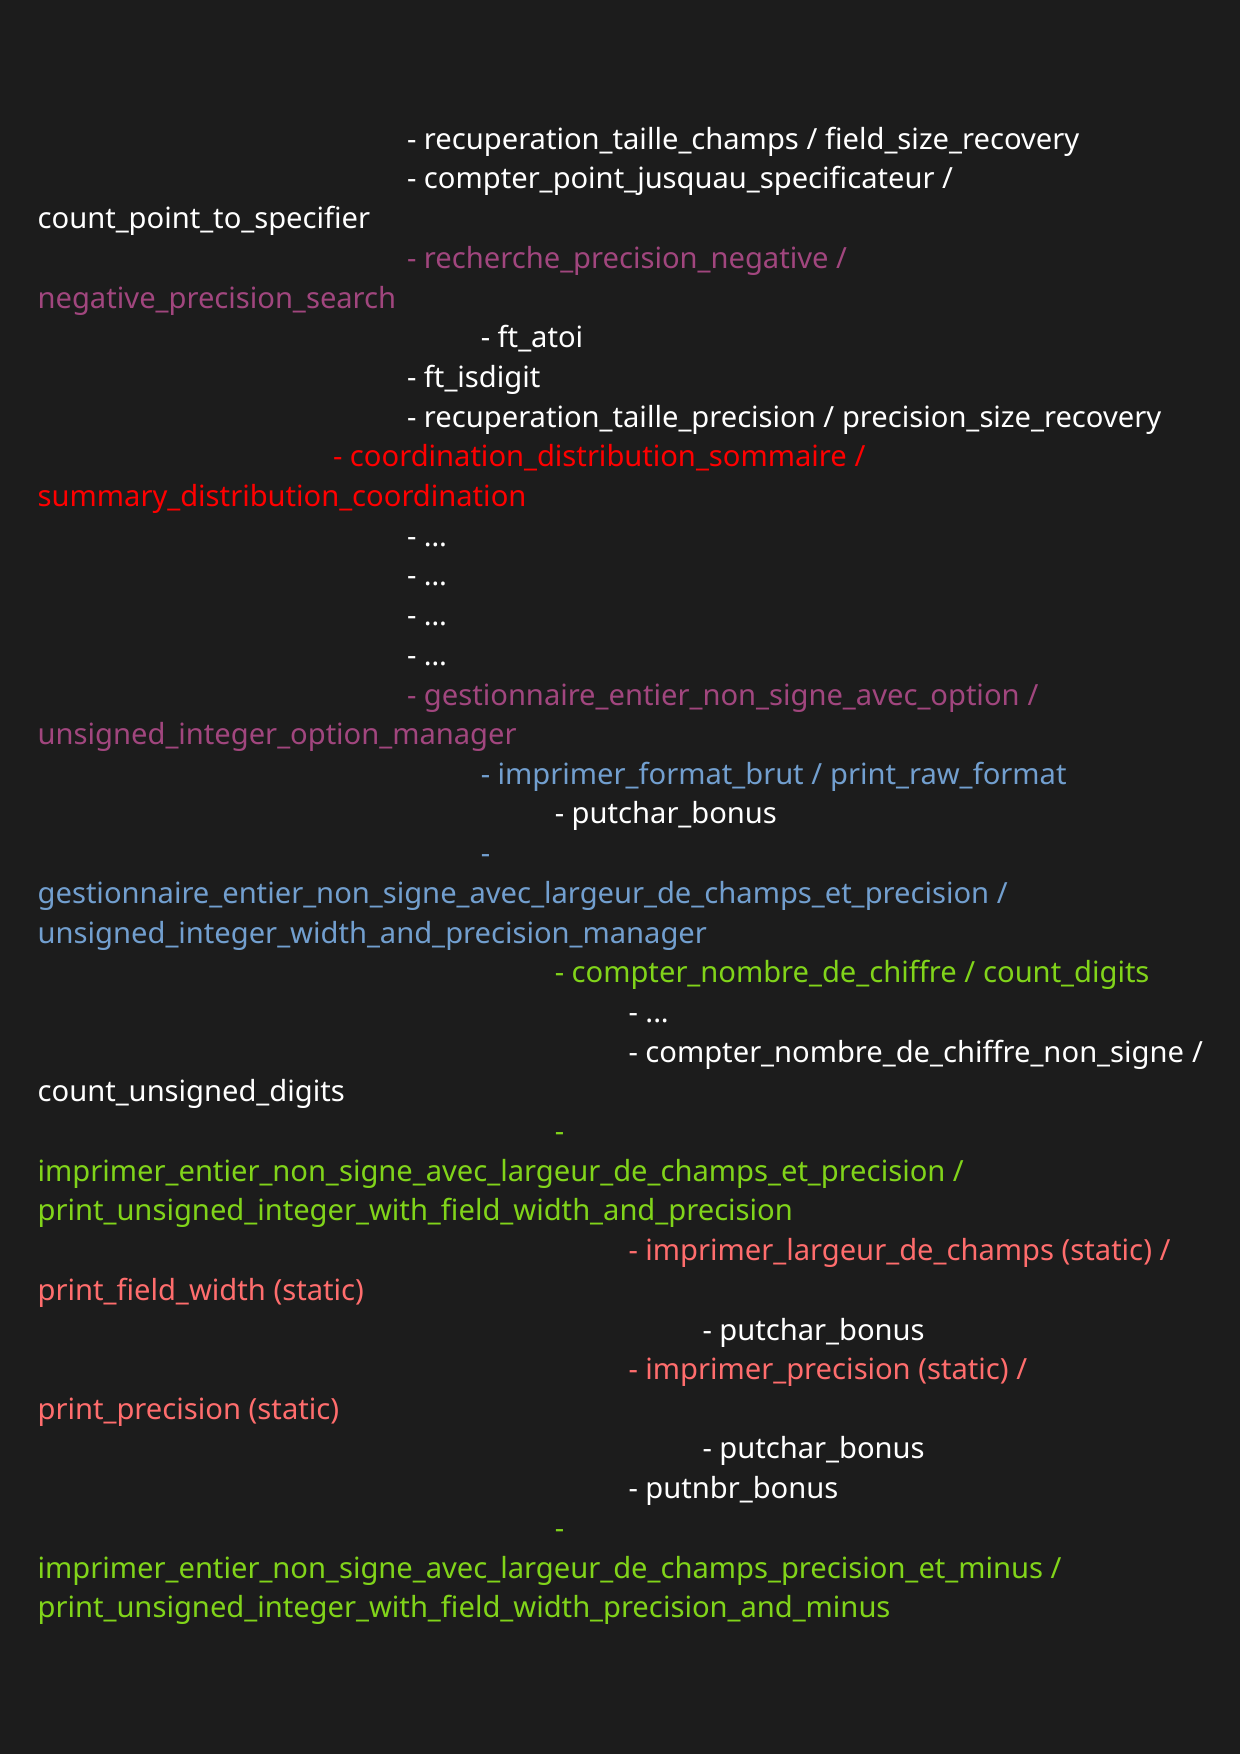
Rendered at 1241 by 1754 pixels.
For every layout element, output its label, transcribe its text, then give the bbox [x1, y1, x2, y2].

text - putchar_bonus [37, 1428, 1212, 1467]
text - gestionnaire_entier_non_signe_avec_option / unsigned_integer_option_manager [37, 674, 1212, 753]
text - ft_isdigit [37, 356, 1212, 396]
text - compter_nombre_de_chiffre / count_digits [37, 952, 1212, 991]
text - recuperation_taille_champs / field_size_recovery [37, 118, 1212, 158]
text -imprimer_entier_non_signe_avec_largeur_de_champs_et_precision / print_unsigned_integer_with_field_width_and_precision [37, 1110, 1212, 1229]
text - coordination_distribution_sommaire / summary_distribution_coordination [37, 436, 1212, 515]
text - ... [37, 991, 1212, 1031]
text - compter_nombre_de_chiffre_non_signe / count_unsigned_digits [37, 1031, 1212, 1110]
text - gestionnaire_entier_non_signe_avec_largeur_de_champs_et_precision / unsigned_integer_width_and_precision_manager [37, 832, 1212, 952]
text - … [37, 594, 1212, 634]
text - … [37, 515, 1212, 555]
text - putchar_bonus [37, 1309, 1212, 1348]
text - … [37, 555, 1212, 594]
text - recuperation_taille_precision / precision_size_recovery [37, 396, 1212, 436]
text - putchar_bonus [37, 793, 1212, 832]
text - … [37, 634, 1212, 674]
text - compter_point_jusquau_specificateur / count_point_to_specifier [37, 158, 1212, 237]
text - ft_atoi [37, 317, 1212, 356]
text -imprimer_entier_non_signe_avec_largeur_de_champs_precision_et_minus / print_unsigned_integer_with_field_width_precision_and_minus [37, 1507, 1212, 1626]
text - imprimer_largeur_de_champs (static) / print_field_width (static) [37, 1229, 1212, 1309]
text - imprimer_precision (static) / print_precision (static) [37, 1348, 1212, 1428]
text - recherche_precision_negative / negative_precision_search [37, 237, 1212, 317]
text - putnbr_bonus [37, 1467, 1212, 1507]
text - imprimer_format_brut / print_raw_format [37, 753, 1212, 793]
